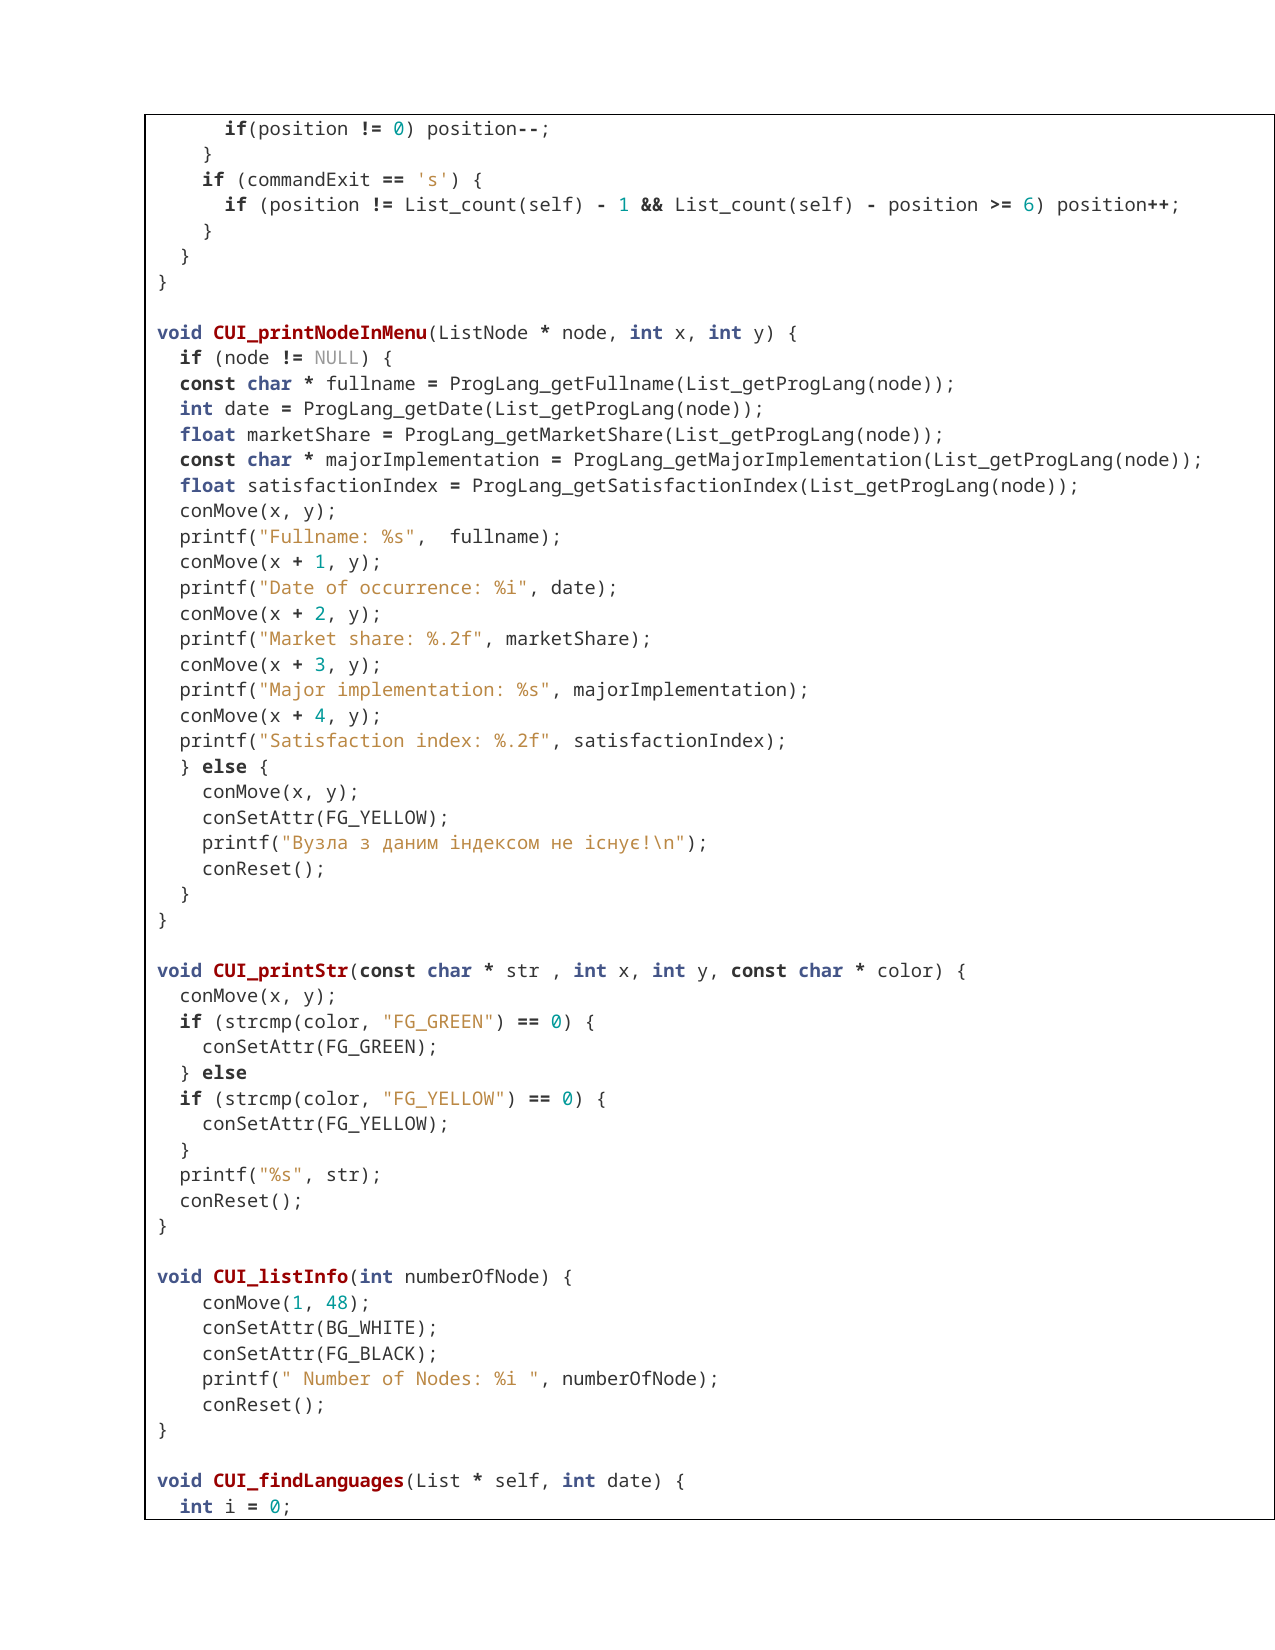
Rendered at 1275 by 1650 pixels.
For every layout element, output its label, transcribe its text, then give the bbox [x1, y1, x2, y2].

table_cell #include <pbconsole.h> #include <assert.h> #include <string.h> #include <cui.h> #include <list.h> #include <convert.h> #define throw(MSG) assert(0 && MSG); void CUI_consoleImage (void) { const char colorsTable[16][2] = { {'1', BG_YELLOW}, {'2', BG_BLUE}, }; int i; int j; int colorPairIndex = 0; int colorsTableLength = sizeof(colorsTable) / sizeof(colorsTable[0]); int image[8][38] = { { '1','1','2','2','2','2', '2','2','2','2', '2','2','1','1','1','2','2', '2','2','2','2', '1','1','1','1','1','2', '2','2','2','2', '1','1','2','2','2','1','1'}, { '1','1','2','2','2','2', '2','2','2','2', '2','1','1','1','1','1','2', '2','2','2','2', '1','1','2','2','1','1', '2','2','2','2', '1','1','2','2','2','1','1'}, { '1','1','2','2','2','2', '2','2','2','2', '1','1','1','2','1','1','1', '2','2','2','2', '1','1','2','2','1','1', '2','2','2','2', '1','1','2','2','2','1','1'}, { '1','1','2','2','2','2', '2','2','2','2', '1','1','2','2','2','1','1', '2','2','2','2', '1','1','1','1','1','2', '2','2','2','2', '1','1','2','2','2','1','1'}, { '1','1','2','2','2','2', '2','2','2','2', '1','1','2','2','2','1','1', '2','2','2','2', '1','1','2','2','1','1', '2','2','2','2', '1','1','1','1','1','1','1'}, { '1','1','2','2','2','2', '2','2','2','2', '1','1','1','1','1','1','1', '2','2','2','2', '1','1','2','2','1','1', '2','2','2','2', '2','2','2','2','2','1','1'}, { '1','1','2','2','2','2', '2','2','2','2', '1','1','2','2','2','1','1', '2','2','2','2', '1','1','2','2','1','1', '2','2','2','2', '2','2','2','2','2','1','1'}, { '1','1','1','1','1','1', '2','2','2','2', '1','1','2','2','2','1','1', '2','2','2','2', '1','1','1','1','1','1', '2','2','2','2', '2','2','2','2','2','1','1'}, }; for (i = 0; i < 10; i++) { for(j = 0; j < 118; j++) { conMove(i + 2, j + 2); conSetAttr(BG_BLUE); putchar(' '); conReset(); } } for (i = 0; i < 8; i++) { for (j = 0; j < 38; j++) { char colorCode = '\0'; char color = '\0'; /* get current color code from colorsPalette */ colorCode = image[i][j]; /* find corresponding color in table */ for (colorPairIndex = 0; colorPairIndex < colorsTableLength; colorPairIndex++) { char colorPairCode = colorsTable[colorPairIndex][0]; char colorPairColor = colorsTable[colorPairIndex][1]; if (colorCode == colorPairCode) { color = colorPairColor; break; /* we have found our color, break the loop */ } } /* print space with founded color background */ conSetAttr(color); conMove(3 + i, 41 + j); putchar(' '); } conReset(); puts(""); } conSetAttr(BG_RED); for (i = 0; i < 37; i++) { conMove(i + 1, 1); putchar(' '); conMove(i + 1, 121); putchar(' '); } for (i = 0; i < 120; i++) { conMove(1, i + 1); putchar(' '); conMove(12, i + 1); putchar(' '); conMove(22, i + 1); putchar(' '); conMove(38, i + 1); putchar(' '); } conSetAttr(FG_BLACK); conSetAttr(BG_WHITE); conMove(12, 45); printf("CHOOSE TASK (use \"w\" or \"s\")"); conMove(22, 56); printf("DISPLAY"); conReset(); } void CUI_menuChoice(char command, int * choice, int limit, char menu[][300], int length) { int prev = 1; if (command == 'w') { *choice = *choice - 1; prev = *choice + 1; } if (command == 's') { *choice = *choice + 1; prev = *choice - 1; } if (*choice > limit) { *choice = 0; } if (*choice < 0) { *choice = limit; } if (prev > limit) { prev = 0; } if (prev < 0) { prev = limit; } if (limit == 10) { CUI_menuTasks(menu, 0, *choice, prev, length); } else if (limit == 1) { CUI_mainMenu(menu, 0, *choice, prev, length); } else if (limit == 4) { conMove(24, 55); printf("%s", menu[*choice]); } } void CUI_menuTasks(char menu [][300], int clear, int choice, int prev, int length) { int i = 0; enum {x = 14, y1 = 8, y2 = 58}; if (clear == 1) { conClear(); CUI_consoleImage(); for (i = 0; i < length; i++) { if (i / 5 == 0) { conMove(x + i, y1); } else if (i == 10) { conMove(20, 51); } else { conMove(x + i - 5, y2); } puts(menu[i]); } } if (prev / 5 == 0) { conMove(x + prev, y1); } else if (prev == 10) { conMove(20, 51); } else { conMove(x + prev - 5, y2); } puts(menu[prev]); conSetAttr(BG_BLACK); if (choice / 5 == 0) { conMove(x + choice, y1); } else if (choice == 10) { conMove(20, 51); } else { conMove(x + choice - 5, y2); } puts(menu[choice]); conReset(); } void CUI_mainMenu(char menu [][300], int clear, int choice, int prev, int length) { int i = 0; enum {x = 14, y = 44}; if (clear == 1) { conClear(); CUI_consoleImage(); for (i = 0; i < length; i++) { conMove(x + i, y); puts(menu[i]); } } conMove(x + prev, y); puts(menu[prev]); conSetAttr(BG_BLACK); conMove(x + choice, y); puts(menu[choice]); conReset(); } void CUI_endProg(void) { const char colorsTable[16][2] = { {'0', BG_BLACK}, {'1', BG_INTENSITY_BLACK}, {'2', BG_BLUE}, {'3', BG_YELLOW}, {'4', BG_GREEN}, {'5', BG_MAGENTA}, {'6', BG_CYAN}, {'7', BG_INTENSITY_CYAN}, {'8', BG_RED}, {'9', BG_INTENSITY_RED}, {'B', BG_INTENSITY_YELLOW}, {'A', BG_INTENSITY_GREEN}, {'C', BG_INTENSITY_BLUE}, {'D', BG_INTENSITY_MAGENTA}, {'E', BG_WHITE}, {'F', BG_INTENSITY_WHITE} }; int i, j; int colorPairIndex = 0; int colorsTableLength = sizeof(colorsTable) / sizeof(colorsTable[0]); char image[28][28] = { { '1','1','1','1','1','1','1','1','1','1','1','1','1','1','1','1','1','1','1','1','1','1','1','1','1','1','1','1' }, { '1','1','1','1','1','1','1','1','1','1','1','1','1','1','1','1','1','1','1','1','1','1','1','1','1','1','1','1' }, { '1','1','1','1','1','1','1','1','1','1','1','1','1','1','1','1','1','1','1','1','1','1','1','1','1','1','1','1' }, { '1','1','1','1','1','1','1','1','1','1','1','1','1','1','1','1','1','1','1','1','1','1','1','1','1','1','1','1' }, { '1','1','1','1','1','1','1','1','1','1','1','1','1','1','1','1','1','1','1','1','1','1','1','1','1','1','1','1' }, { '1','1','1','1','1','1','1','1','1','1','1','1','1','1','1','1','1','1','1','1','1','1','1','1','1','1','1','1' }, { 'F','F','F','F','F','F','F','F','F','F','0','0','0','0','0','0','0','0','0','0','0','F','F','F','F','F','F','F' }, { 'F','F','F','F','F','F','F','F','0','0','F','F','F','F','F','F','F','F','F','F','0','0','0','0','F','F','F','F' }, { 'F','F','F','F','F','0','0','0','F','F','F','F','F','F','F','0','F','F','F','F','F','F','F','0','0','0','0','F' }, { 'F','F','F','0','0','F','F','F','F','F','F','F','F','F','F','0','F','F','F','F','F','F','F','F','F','F','0','0' }, { 'F','0','0','F','F','F','F','F','F','0','F','F','F','F','F','0','F','F','F','F','F','F','F','F','F','F','F','F' }, { '0','F','F','F','F','F','F','F','0','F','0','C','F','F','F','F','0','F','F','0','F','F','F','F','F','F','F','F' }, { 'F','0','0','F','F','F','F','F','0','0','0','C','0','F','F','F','0','F','F','0','F','F','F','F','F','F','F','F' }, { 'F','F','F','0','F','F','F','F','0','0','C','C','F','0','F','F','F','0','F','F','0','F','F','F','F','F','F','F' }, { 'F','F','F','F','0','F','F','F','F','0','C','C','F','0','F','F','F','0','F','F','0','F','F','F','F','F','F','F' }, { 'F','F','F','F','0','F','F','F','F','F','C','C','0','3','0','F','F','F','0','F','F','0','F','F','F','F','F','F' }, { 'F','F','F','0','F','F','F','F','F','0','F','C','F','0','F','F','F','F','0','0','0','0','F','F','F','F','F','F' }, { 'F','0','0','F','F','F','F','F','0','F','0','C','F','0','F','F','F','F','F','F','F','F','F','F','F','F','F','F' }, { '0','F','F','F','F','F','F','F','0','0','0','C','0','F','F','F','F','F','0','0','0','0','0','0','0','0','0','0' }, { 'F','0','0','F','F','F','F','F','C','C','C','C','F','F','F','F','F','F','F','F','F','F','F','F','0','0','F','F' }, { 'F','F','F','0','0','0','0','0','C','C','C','C','0','0','0','0','0','0','0','0','0','0','0','0','0','F','F','F' }, { 'F','F','F','F','F','C','C','C','C','C','C','C','C','C','C','F','F','F','F','F','F','F','F','F','F','F','F','F' }, { '1','1','1','1','1','1','1','1','1','1','1','1','1','1','1','1','1','1','1','1','1','1','1','1','1','1','1','1' }, { '1','1','1','1','1','1','1','1','1','1','1','1','1','1','1','1','1','1','1','1','1','1','1','1','1','1','1','1' }, { '1','1','1','1','1','1','1','1','1','1','1','1','1','1','1','1','1','1','1','1','1','1','1','1','1','1','1','1' }, { '1','1','1','1','1','1','1','1','1','1','1','1','1','1','1','1','1','1','1','1','1','1','1','1','1','1','1','1' }, { '1','1','1','1','1','1','1','1','1','1','1','1','1','1','1','1','1','1','1','1','1','1','1','1','1','1','1','1' }, { '1','1','1','1','1','1','1','1','1','1','1','1','1','1','1','1','1','1','1','1','1','1','1','1','1','1','1','1' } }; int length_i = sizeof(image) / sizeof(image[0]); int length_j = sizeof(image[0]) / sizeof(image[0][0]); conClear(); for (i = 2; i < length_i - 2; i++) { for (j = 0; j < length_j; j++) { char colorCode = '\0'; char color = '\0'; /* get current color code from colorsPalette */ colorCode = image[i][j]; /* find corresponding color in table */ for (colorPairIndex = 0; colorPairIndex < colorsTableLength; colorPairIndex++) { char colorPairCode = colorsTable[colorPairIndex][0]; char colorPairColor = colorsTable[colorPairIndex][1]; if (colorCode == colorPairCode) { color = colorPairColor; break; /* we have found our color, break the loop */ } } /* print space with founded color background */ conSetAttr(color); conMove(i + 8, j + 46); putchar(' '); } conReset(); puts(""); } puts(""); conSetAttr(FG_RED); for (i = 0; i < 125; i++) { conMove(34, 1 + i); putchar('='); conMove(36, 1 + i); putchar('='); } CUI_printStr("Goodbye", 35, 55, "FG_YELLOW"); conShowCursor(); conMove(37, 1); } void CUI_printList(List * self) { int count = List_count(self); int i = 0; if (count == 0) { CUI_printStr("Список порожній!", 1, 54, "FG_YELLOW"); return; } for (i = 0; i < count; i++) { CUI_printNode(List_elementAt(self, i)); } } void CUI_printNode(ListNode * node) { if (node == NULL) throw("NULL reference"); ProgLang_print(List_getProgLang(node)); puts(""); } void CUI_controlPrint(List * self) { char commandExit = '1'; int position = 0; int index = 0; int countNode = 0; while(commandExit != '\n') { conClear(); index = position; while(List_elementAt(self, index) != NULL && countNode <= 5) { CUI_printNode(List_elementAt(self, index)); index++; countNode++; } countNode = 0; CUI_printStr("Натисніть \"Enter\" щоб продовжити", 37, 48, "FG_GREEN"); commandExit = conGetChar(); if (commandExit == 'w') { if(position != 0) position--; } if (commandExit == 's') { if (position != List_count(self) - 1 && List_count(self) - position >= 6) position++; } } } void CUI_printNodeInMenu(ListNode * node, int x, int y) { if (node != NULL) { const char * fullname = ProgLang_getFullname(List_getProgLang(node)); int date = ProgLang_getDate(List_getProgLang(node)); float marketShare = ProgLang_getMarketShare(List_getProgLang(node)); const char * majorImplementation = ProgLang_getMajorImplementation(List_getProgLang(node)); float satisfactionIndex = ProgLang_getSatisfactionIndex(List_getProgLang(node)); conMove(x, y); printf("Fullname: %s", fullname); conMove(x + 1, y); printf("Date of occurrence: %i", date); conMove(x + 2, y); printf("Market share: %.2f", marketShare); conMove(x + 3, y); printf("Major implementation: %s", majorImplementation); conMove(x + 4, y); printf("Satisfaction index: %.2f", satisfactionIndex); } else { conMove(x, y); conSetAttr(FG_YELLOW); printf("Вузла з даним індексом не існує!\n"); conReset(); } } void CUI_printStr(const char * str , int x, int y, const char * color) { conMove(x, y); if (strcmp(color, "FG_GREEN") == 0) { conSetAttr(FG_GREEN); } else if (strcmp(color, "FG_YELLOW") == 0) { conSetAttr(FG_YELLOW); } printf("%s", str); conReset(); } void CUI_listInfo(int numberOfNode) { conMove(1, 48); conSetAttr(BG_WHITE); conSetAttr(FG_BLACK); printf(" Number of Nodes: %i ", numberOfNode); conReset(); } void CUI_findLanguages(List * self, int date) { int i = 0; List * list = List_new(); for (i = 0; i < List_count(self); i++) { ListNode * cur = List_elementAt(self, i); int curDate = ProgLang_getDate(List_getProgLang(cur)); if (curDate < date) { char buffer[100]; ProgLang_toString(List_getProgLang(cur), buffer); ProgLang * new = ProgLang_new(buffer); List_addLast(list, new); } } if (List_count(list) != 0) { CUI_controlPrint(list); List_clear(list); } else { CUI_printStr("Список порожній!", 1, 54, "FG_YELLOW"); CUI_printStr("Натисніть \"Enter\" щоб продовжити", 37, 48, "FG_GREEN"); conGetChar(); } List_free(&list); } int CUI_determineFormat(const char * fileName) { if (strstr(fileName, ".xml") && fileName[strlen(fileName) - 1] == 'l') return formatXML; if (strstr(fileName, ".json") && fileName[strlen(fileName) - 1] == 'n') return formatJSON; return formatSTANDART; } [146, 115, 1274, 1519]
